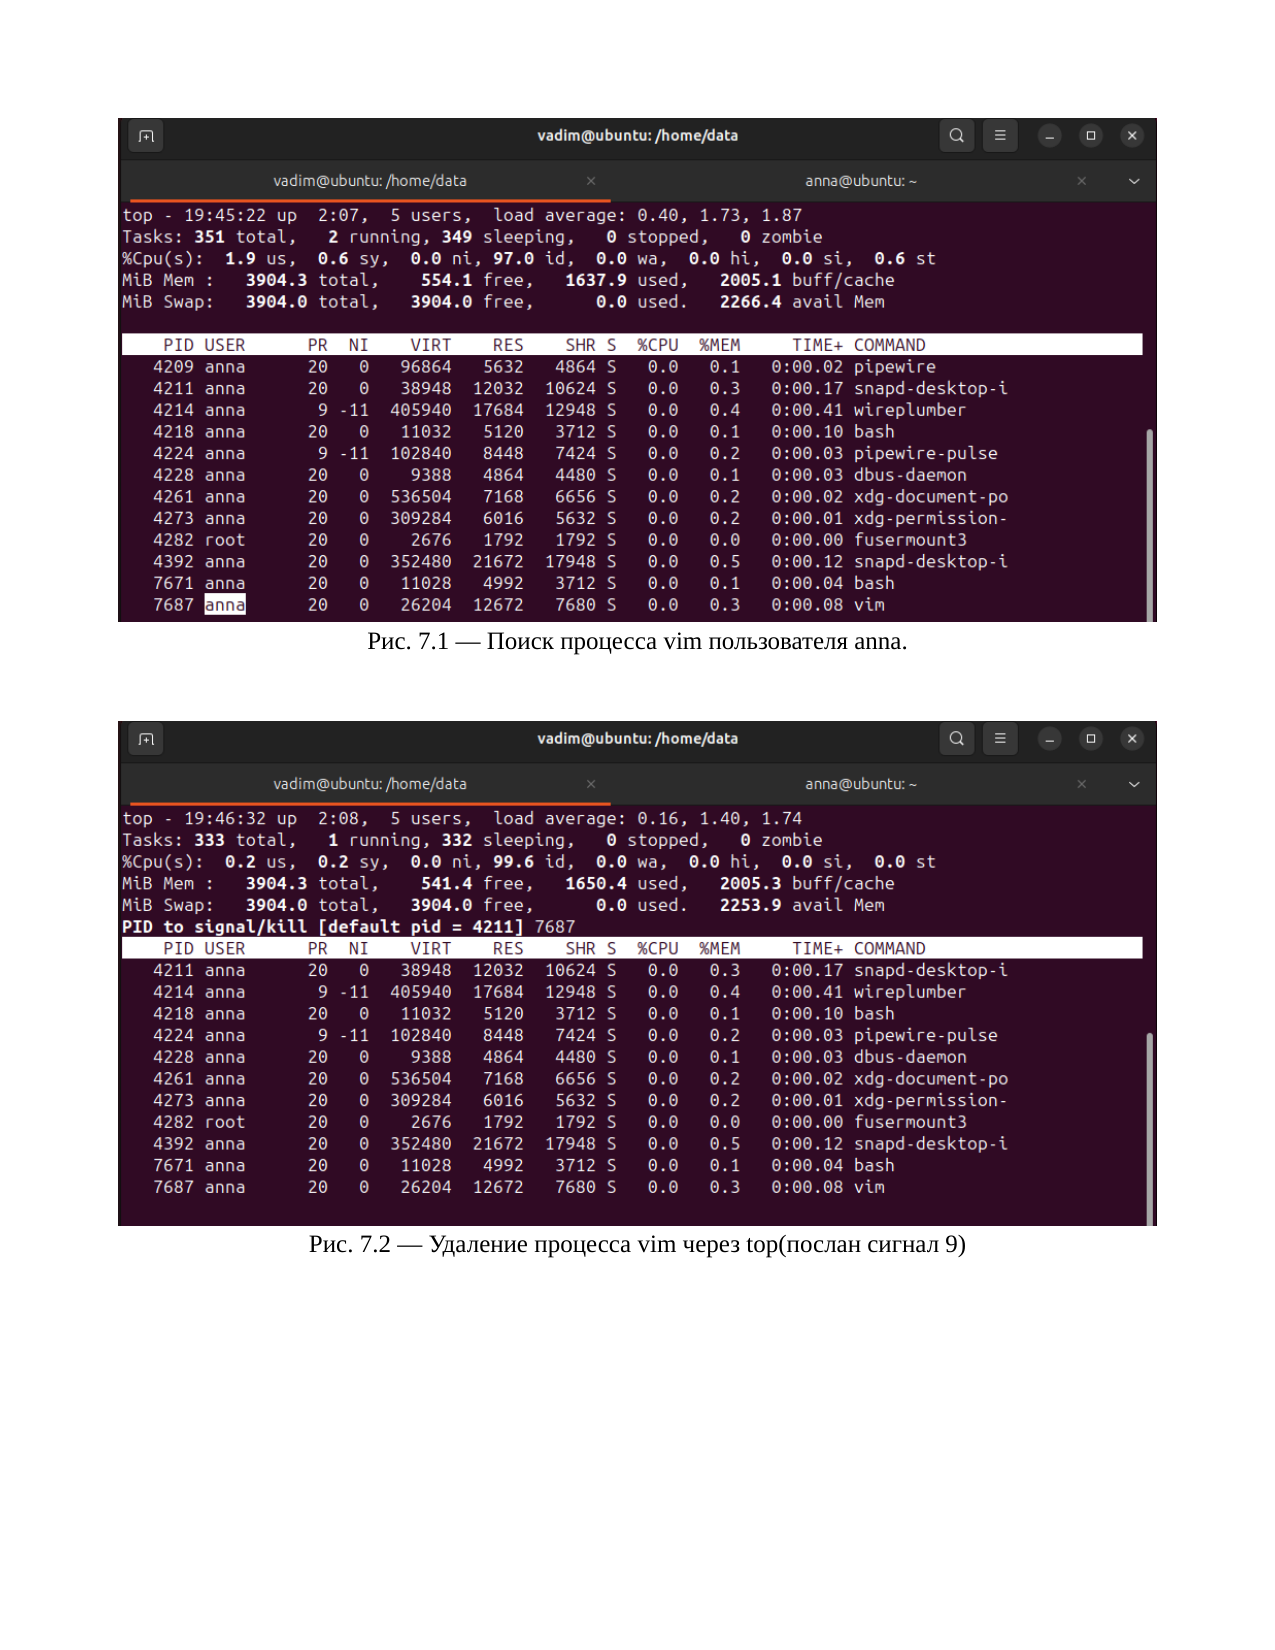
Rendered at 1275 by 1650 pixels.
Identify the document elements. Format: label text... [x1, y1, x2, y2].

text Рис. 7.2 — Удаление процесса vim через top(послан сигнал 9) [118, 1226, 1157, 1258]
text Рис. 7.1 — Поиск процесса vim пользователя anna. [118, 622, 1157, 655]
picture [118, 721, 1157, 1226]
picture [118, 118, 1157, 622]
